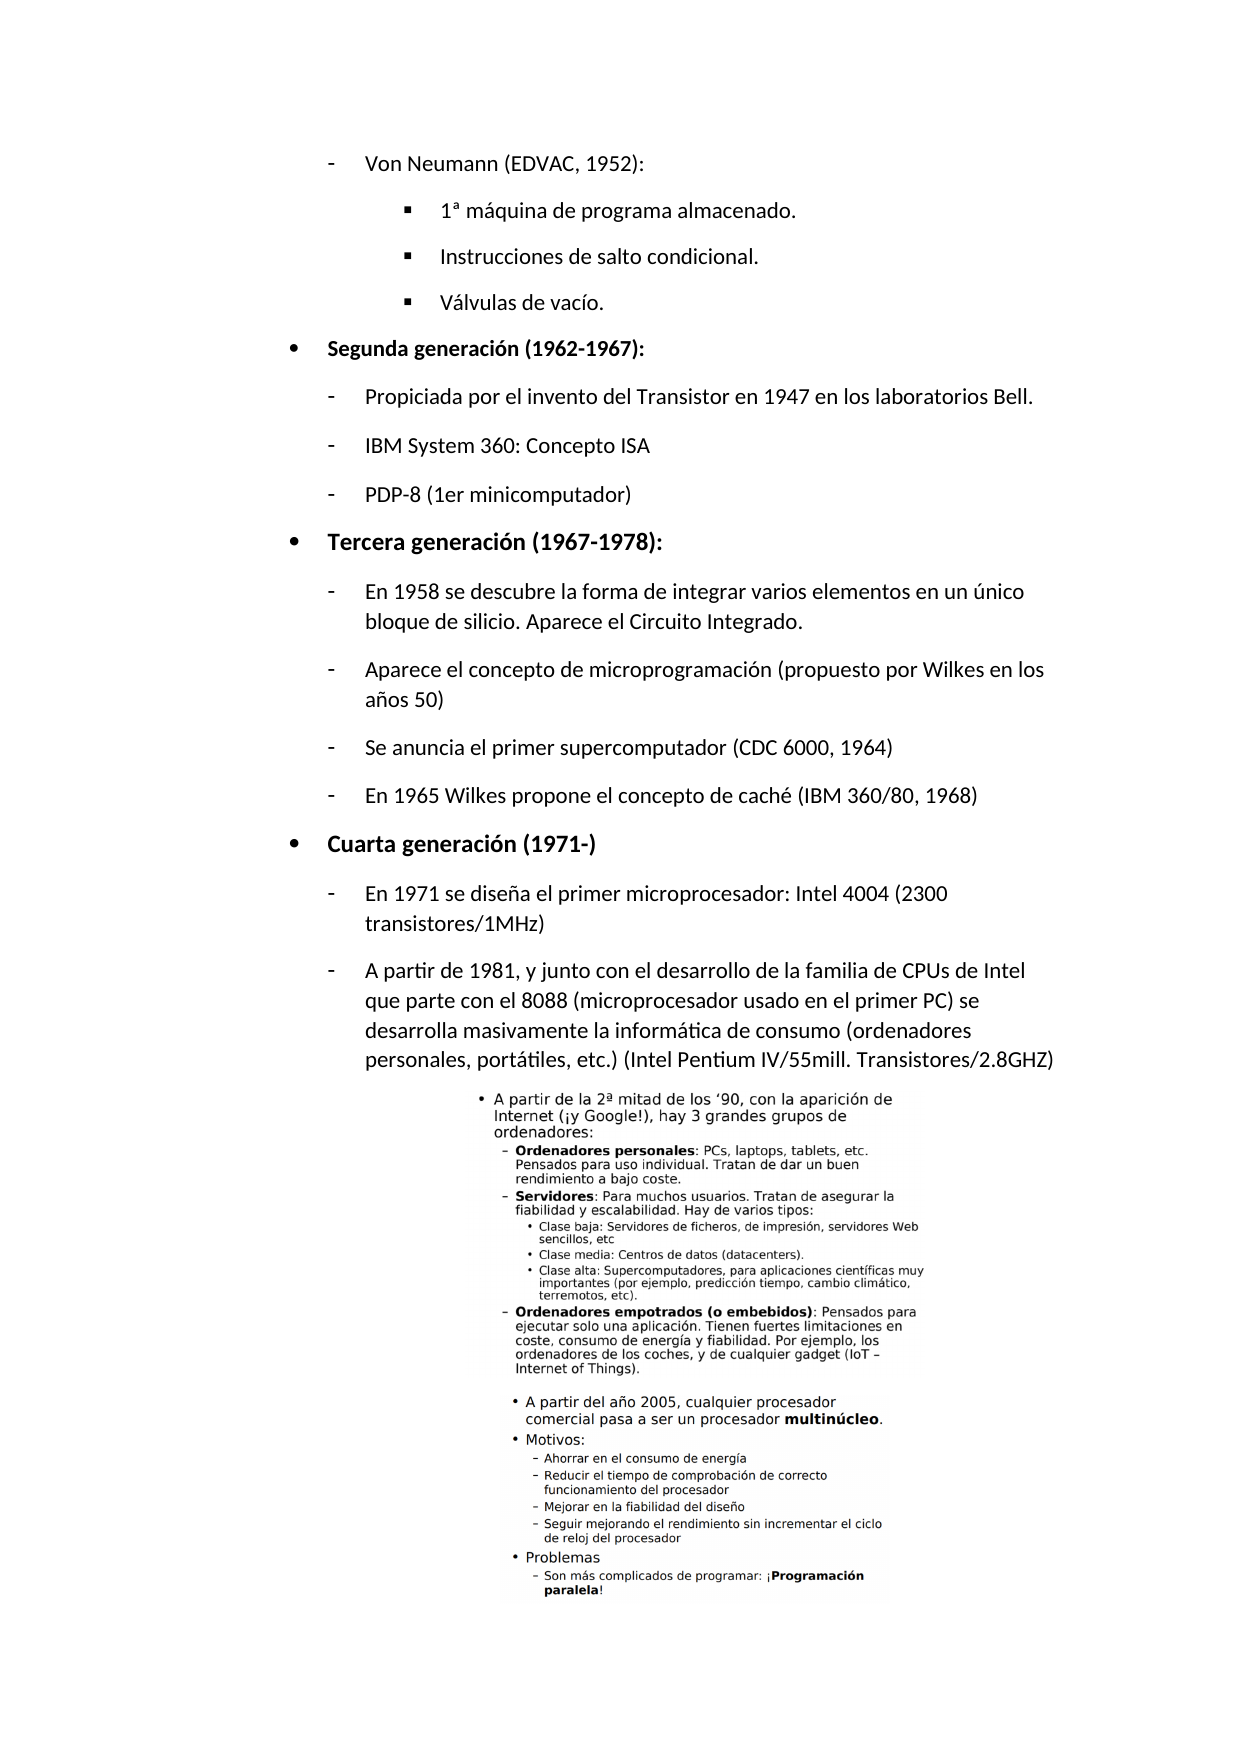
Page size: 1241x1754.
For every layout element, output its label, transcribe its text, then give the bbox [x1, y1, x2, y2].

list En 1965 Wilkes propone el concepto de caché (IBM 360/80, 1968) [327, 779, 1063, 810]
list Tercera generación (1967-1978): [290, 526, 1063, 557]
list Instrucciones de salto condicional. [402, 242, 1063, 270]
list IBM System 360: Concepto ISA [327, 429, 1063, 459]
list Se anuncia el primer supercomputador (CDC 6000, 1964) [327, 731, 1063, 761]
list Cuarta generación (1971-) [290, 828, 1063, 859]
list Von Neumann (EDVAC, 1952): [327, 148, 1063, 178]
list 1ª máquina de programa almacenado. [402, 196, 1063, 224]
list Válvulas de vacío. [402, 288, 1063, 316]
list Segunda generación (1962-1967): [290, 334, 1063, 362]
list Propiciada por el invento del Transistor en 1947 en los laboratorios Bell. [327, 380, 1063, 411]
list Aparece el concepto de microprogramación (propuesto por Wilkes en los años 50) [327, 653, 1063, 713]
list A partir de 1981, y junto con el desarrollo de la familia de CPUs de Intel que parte con el 8088 (microprocesador usado en el primer PC) se desarrolla masivamente la informática de consumo (ordenadores personales, portátiles, etc.) (Intel Pentium IV/55mill. Transistores/2.8GHZ) [327, 955, 1063, 1073]
list PDP-8 (1er minicomputador) [327, 478, 1063, 508]
list En 1958 se descubre la forma de integrar varios elementos en un único bloque de silicio. Aparece el Circuito Integrado. [327, 575, 1063, 635]
list En 1971 se diseña el primer microprocesador: Intel 4004 (2300 transistores/1MHz) [327, 877, 1063, 937]
